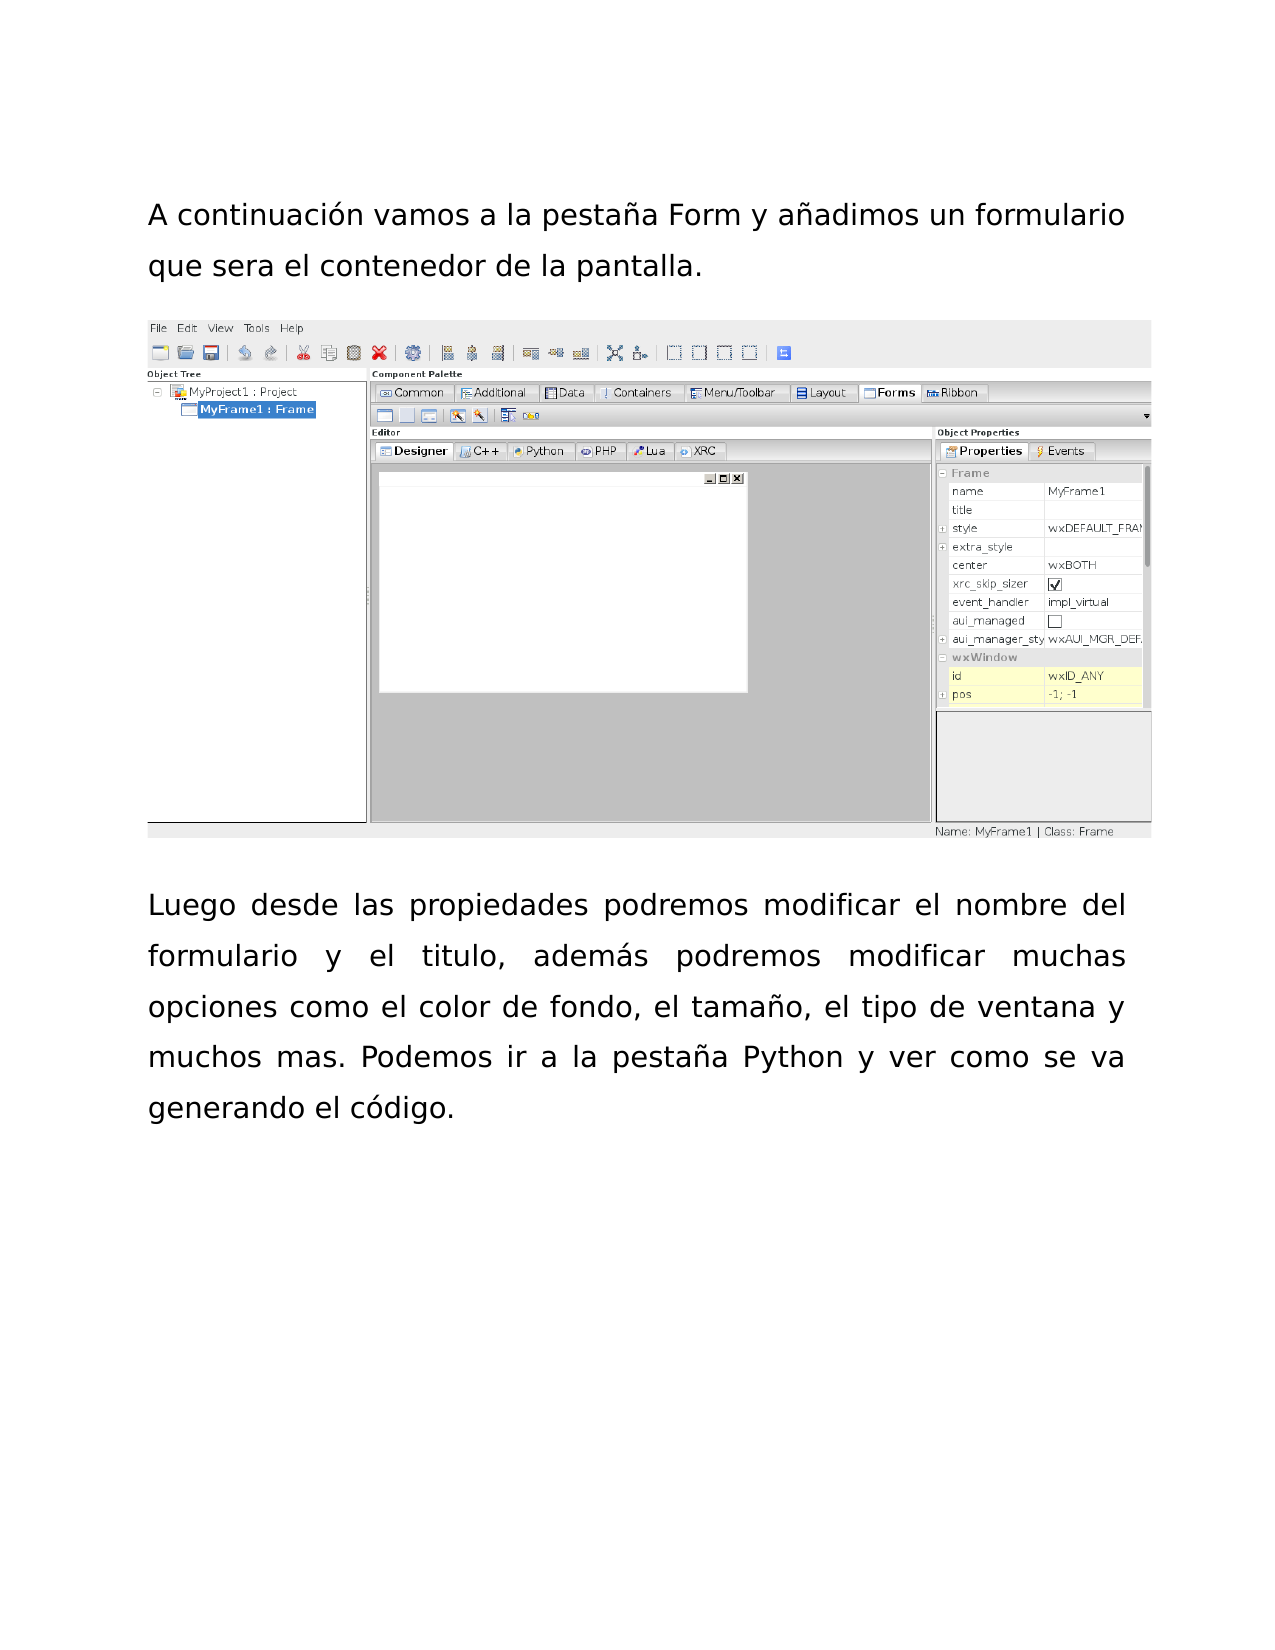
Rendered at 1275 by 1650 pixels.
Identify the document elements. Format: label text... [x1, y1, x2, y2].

text A continuación vamos a la pestaña Form y añadimos un formulario que sera el contenedor de la pantalla. [148, 198, 1127, 283]
text Luego desde las propiedades podremos modificar el nombre del formulario y el titulo, además podremos modificar muchas opciones como el color de fondo, el tamaño, el tipo de ventana y muchos mas. Podemos ir a la pestaña Python y ver como se va generando el código. [148, 888, 1127, 1126]
picture [147, 320, 1152, 838]
